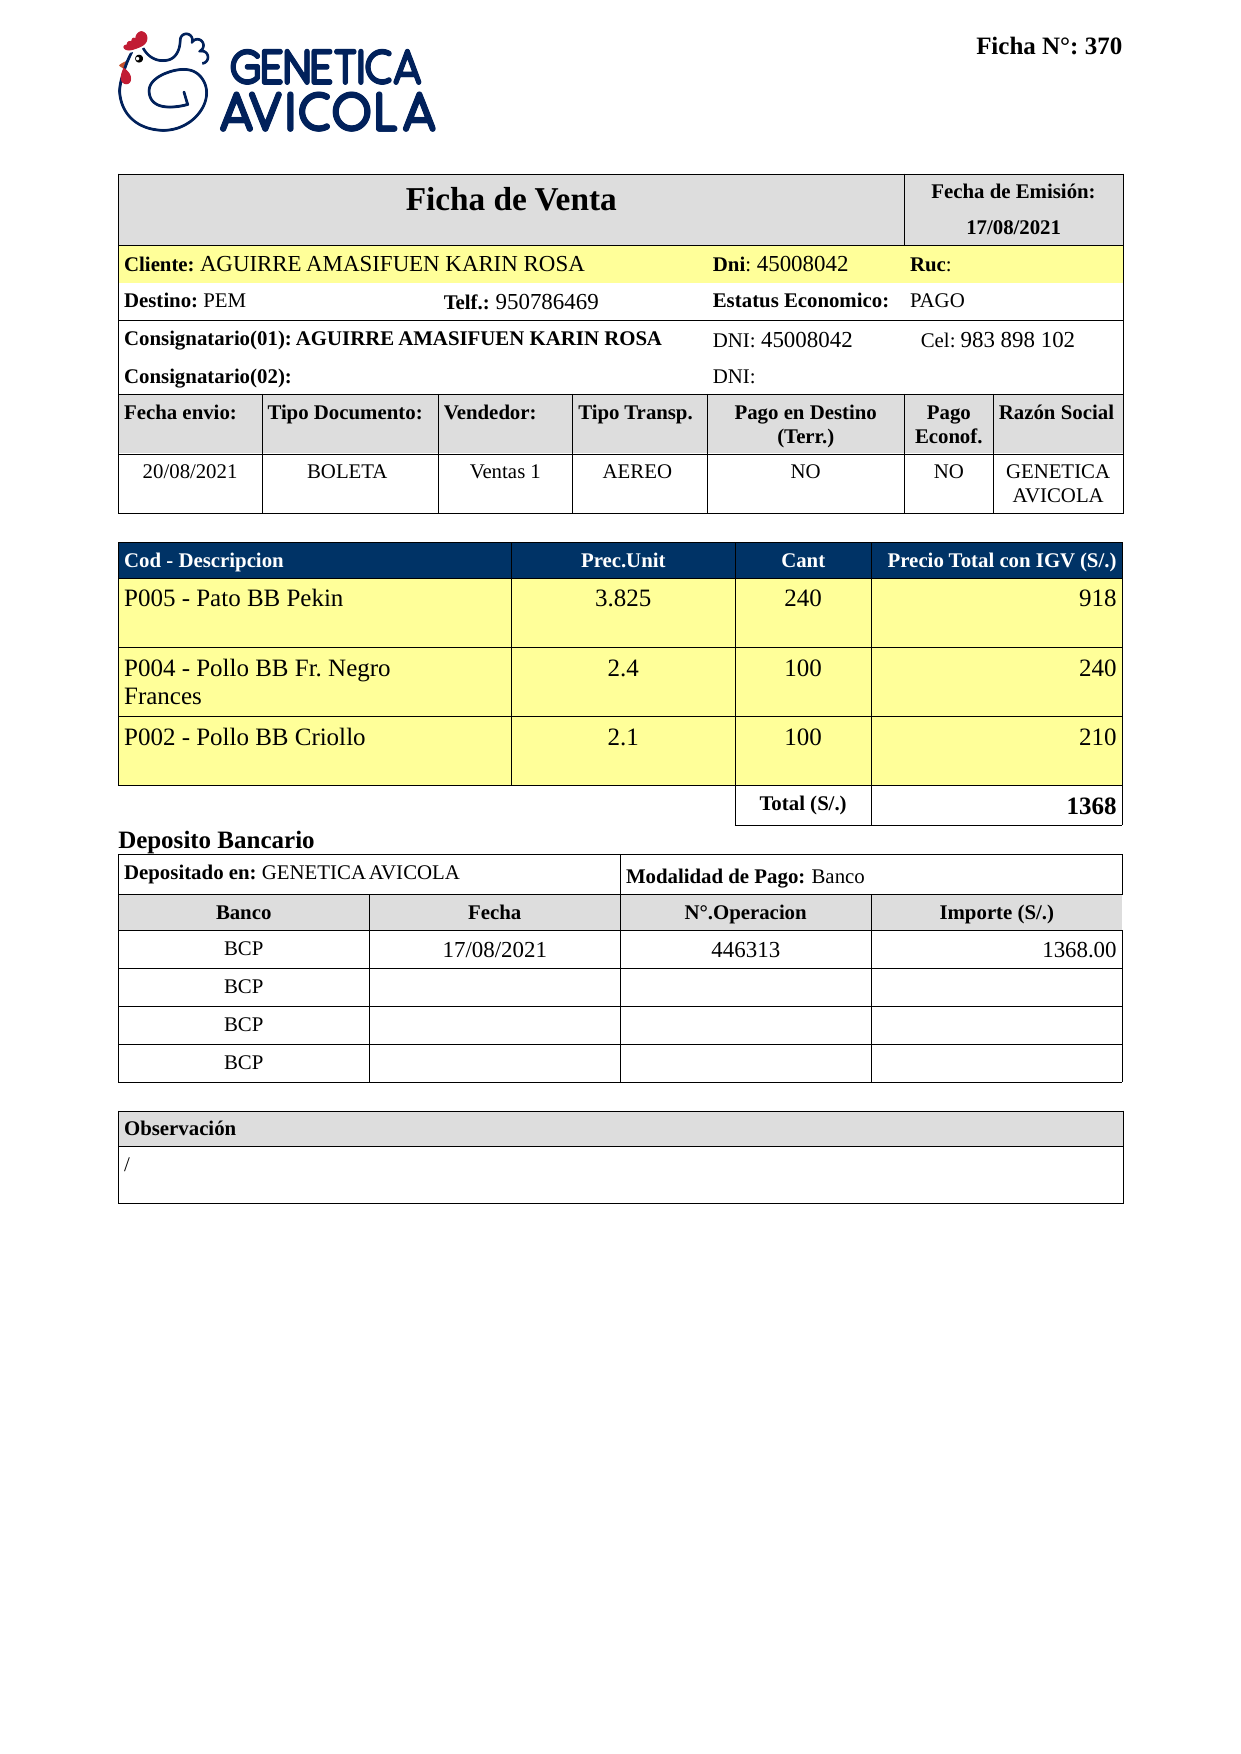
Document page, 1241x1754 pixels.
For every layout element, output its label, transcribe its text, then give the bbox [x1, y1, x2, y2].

table_cell 17/08/2021 [370, 931, 620, 968]
table_cell [370, 969, 620, 1006]
table_cell 446313 [621, 931, 871, 968]
table_cell Consignatario(01): AGUIRRE AMASIFUEN KARIN ROSA [119, 321, 707, 358]
table_cell [118, 786, 511, 825]
table_cell 100 [736, 648, 871, 716]
table_cell [370, 1007, 620, 1044]
table_cell Cel: 983 898 102 [915, 321, 1123, 358]
table_cell Importe (S/.) [872, 895, 1122, 930]
table_cell Fecha [370, 895, 620, 930]
picture [118, 31, 436, 132]
table_cell Ventas 1 [439, 455, 572, 513]
table_cell 2.1 [512, 717, 735, 785]
table_cell [872, 1045, 1122, 1082]
table_header Cod - Descripcion [119, 543, 511, 578]
table_cell Estatus Economico: [707, 283, 904, 320]
table_cell DNI: [707, 358, 1123, 394]
table_cell 1368.00 [872, 931, 1122, 968]
table_cell 20/08/2021 [119, 455, 262, 513]
table_cell BCP [119, 931, 369, 968]
text Deposito Bancario [118, 825, 1122, 854]
table_cell [621, 1045, 871, 1082]
table_cell [872, 969, 1122, 1006]
table_cell BCP [119, 1045, 369, 1082]
table_header Depositado en: GENETICA AVICOLA [119, 855, 620, 894]
table_cell [621, 1007, 871, 1044]
table_cell BCP [119, 1007, 369, 1044]
table_cell GENETICA AVICOLA [994, 455, 1123, 513]
table_cell 240 [872, 648, 1122, 716]
table_cell Total (S/.) [736, 786, 871, 825]
table_cell P005 - Pato BB Pekin [119, 579, 511, 647]
table_cell 1368 [872, 786, 1122, 825]
table_header Modalidad de Pago: Banco [621, 855, 1122, 894]
table_header Fecha de Emisión: [905, 175, 1123, 209]
table_cell P004 - Pollo BB Fr. Negro Frances [119, 648, 511, 716]
table_cell 918 [872, 579, 1122, 647]
table_cell 17/08/2021 [905, 209, 1123, 245]
table_cell Ruc: [904, 246, 1123, 283]
table_header Observación [119, 1112, 1123, 1146]
table_cell BOLETA [263, 455, 438, 513]
table_cell Pago Econof. [905, 395, 993, 453]
table_cell 210 [872, 717, 1122, 785]
table_cell BCP [119, 969, 369, 1006]
table_cell Telf.: 950786469 [438, 283, 707, 320]
table_header Ficha de Venta [119, 175, 904, 245]
table_header Cant [736, 543, 871, 578]
table_cell NO [905, 455, 993, 513]
table_cell N°.Operacion [621, 895, 871, 930]
table_cell Fecha envio: [119, 395, 262, 453]
table_cell AEREO [573, 455, 707, 513]
table_cell Pago en Destino (Terr.) [708, 395, 904, 453]
table_cell NO [708, 455, 904, 513]
table_cell 100 [736, 717, 871, 785]
table_cell Tipo Transp. [573, 395, 707, 453]
table_cell [370, 1045, 620, 1082]
table_cell Destino: PEM [119, 283, 438, 320]
table_cell [511, 786, 735, 825]
table_cell PAGO [904, 283, 1123, 320]
table_cell Vendedor: [439, 395, 572, 453]
table_cell [872, 1007, 1122, 1044]
table_cell Dni: 45008042 [707, 246, 904, 283]
table_cell / [119, 1147, 1123, 1203]
table_cell P002 - Pollo BB Criollo [119, 717, 511, 785]
table_cell DNI: 45008042 [707, 321, 915, 358]
table_cell 2.4 [512, 648, 735, 716]
table_cell 240 [736, 579, 871, 647]
table_header Precio Total con IGV (S/.) [872, 543, 1122, 578]
table_cell 3.825 [512, 579, 735, 647]
table_cell [621, 969, 871, 1006]
table_cell Cliente: AGUIRRE AMASIFUEN KARIN ROSA [119, 246, 707, 283]
table_cell Razón Social [994, 395, 1123, 453]
table_cell Consignatario(02): [119, 358, 707, 394]
table_header Prec.Unit [512, 543, 735, 578]
table_cell Tipo Documento: [263, 395, 438, 453]
table_cell Banco [119, 895, 369, 930]
